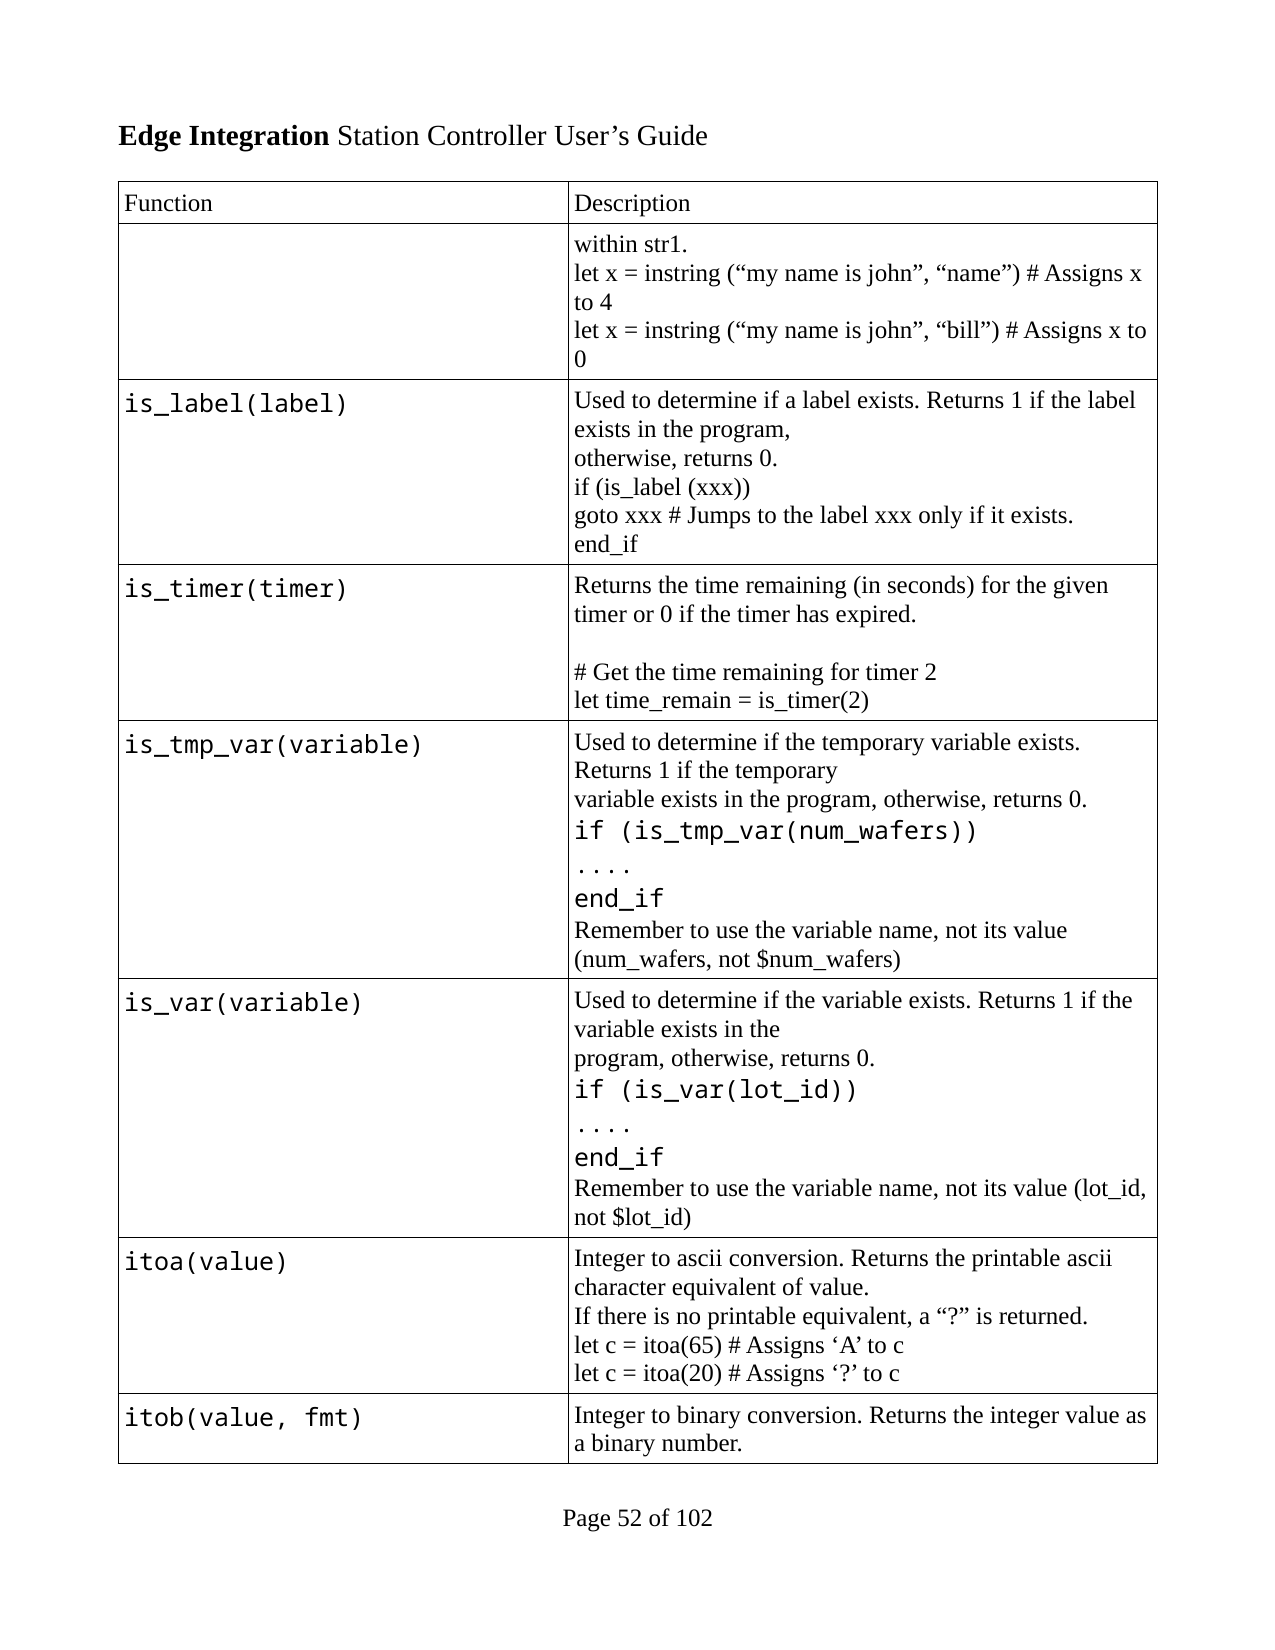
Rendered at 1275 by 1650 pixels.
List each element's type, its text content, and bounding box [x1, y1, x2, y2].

table_cell is_label(label) [119, 380, 568, 564]
table_cell Integer to binary conversion. Returns the integer value as a binary number. [569, 1394, 1157, 1463]
table_cell within str1. let x = instring (“my name is john”, “name”) # Assigns x to 4 let x = instring (“my name is john”, “bill”) # Assigns x to 0 [569, 224, 1157, 379]
table_cell is_tmp_var(variable) [119, 721, 568, 978]
table_cell Used to determine if the temporary variable exists. Returns 1 if the temporary variable exists in the program, otherwise, returns 0. if (is_tmp_var(num_wafers)) .... end_if Remember to use the variable name, not its value (num_wafers, not $num_wafers) [569, 721, 1157, 978]
table_cell itob(value, fmt) [119, 1394, 568, 1463]
table_header Description [569, 182, 1157, 222]
table_cell [119, 224, 568, 379]
table_cell itoa(value) [119, 1238, 568, 1393]
table_header Function [119, 182, 568, 222]
table_cell Used to determine if the variable exists. Returns 1 if the variable exists in the program, otherwise, returns 0. if (is_var(lot_id)) .... end_if Remember to use the variable name, not its value (lot_id, not $lot_id) [569, 979, 1157, 1237]
table_cell Returns the time remaining (in seconds) for the given timer or 0 if the timer has expired. # Get the time remaining for timer 2 let time_remain = is_timer(2) [569, 565, 1157, 720]
table_cell Used to determine if a label exists. Returns 1 if the label exists in the program, otherwise, returns 0. if (is_label (xxx)) goto xxx # Jumps to the label xxx only if it exists. end_if [569, 380, 1157, 564]
table_cell is_timer(timer) [119, 565, 568, 720]
table_cell Integer to ascii conversion. Returns the printable ascii character equivalent of value. If there is no printable equivalent, a “?” is returned. let c = itoa(65) # Assigns ‘A’ to c let c = itoa(20) # Assigns ‘?’ to c [569, 1238, 1157, 1393]
table_cell is_var(variable) [119, 979, 568, 1237]
